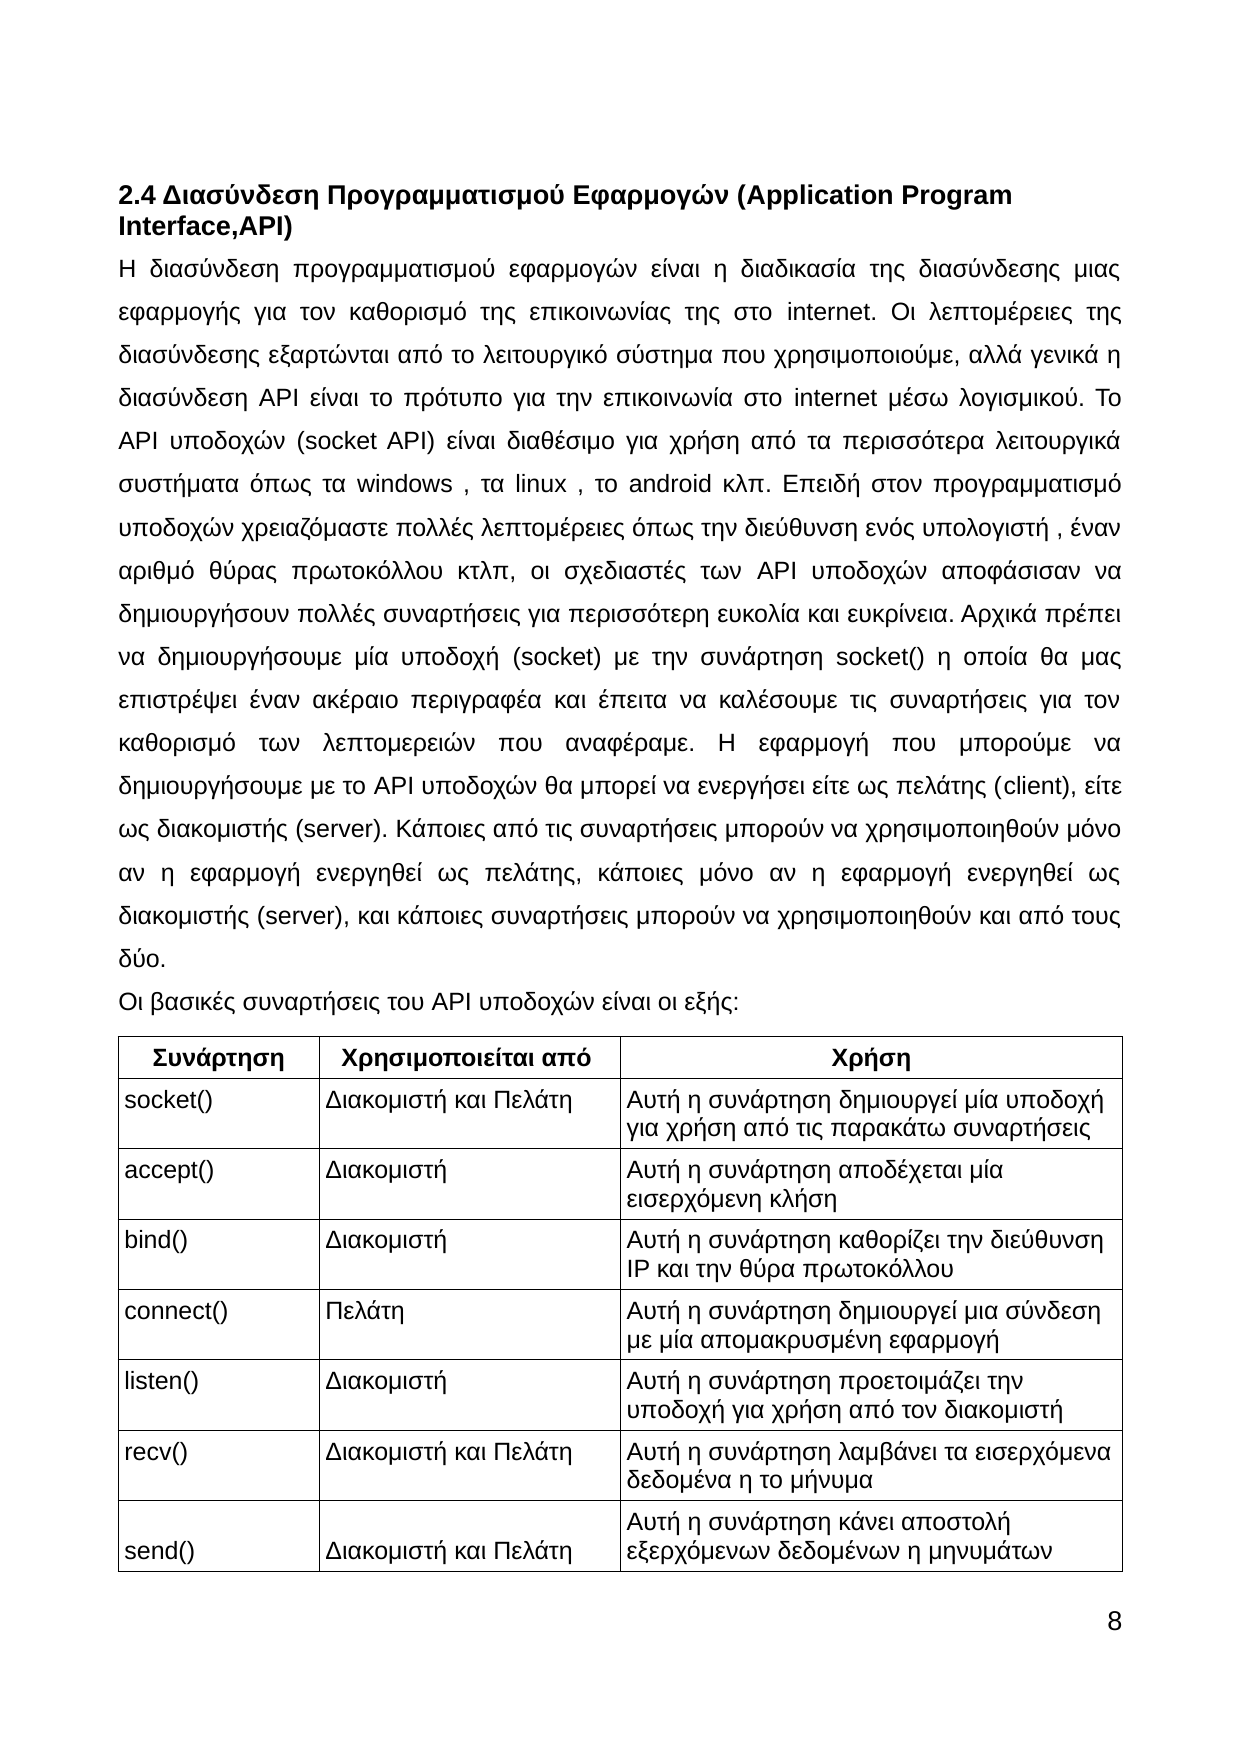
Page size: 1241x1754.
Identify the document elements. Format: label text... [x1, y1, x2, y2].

table_cell Αυτή η συνάρτηση καθορίζει την διεύθυνση IP και την θύρα πρωτοκόλλου [621, 1220, 1122, 1289]
table_cell Αυτή η συνάρτηση αποδέχεται μία εισερχόμενη κλήση [621, 1149, 1122, 1218]
table_cell bind() [119, 1220, 319, 1289]
table_header Χρησιμοποιείται από [320, 1037, 620, 1078]
table_cell socket() [119, 1079, 319, 1148]
subtitle 2.4 Διασύνδεση Προγραμματισμού Εφαρμογών (Application Program Interface,API) [118, 179, 1122, 241]
table_cell send() [119, 1501, 319, 1571]
table_cell Διακομιστή και Πελάτη [320, 1501, 620, 1571]
table_header Χρήση [621, 1037, 1122, 1078]
text Οι βασικές συναρτήσεις του API υποδοχών είναι οι εξής: [118, 987, 1122, 1016]
text Η διασύνδεση προγραμματισμού εφαρμογών είναι η διαδικασία της διασύνδεσης μιας εφαρμογής για τον καθορισμό της επικοινωνίας της στο internet. Οι λεπτομέρειες της διασύνδεσης εξαρτώνται από το λειτουργικό σύστημα που χρησιμοποιούμε, αλλά γενικά η διασύνδεση API είναι το πρότυπο για την επικοινωνία στο internet μέσω λογισμικού. Το API υποδοχών (socket API) είναι διαθέσιμο για χρήση από τα περισσότερα λειτουργικά συστήματα όπως τα windows , τα linux , το android κλπ. Επειδή στον προγραμματισμό υποδοχών χρειαζόμαστε πολλές λεπτομέρειες όπως την διεύθυνση ενός υπολογιστή , έναν αριθμό θύρας πρωτοκόλλου κτλπ, οι σχεδιαστές των API υποδοχών αποφάσισαν να δημιουργήσουν πολλές συναρτήσεις για περισσότερη ευκολία και ευκρίνεια. Αρχικά πρέπει να δημιουργήσουμε μία υποδοχή (socket) με την συνάρτηση socket() η οποία θα μας επιστρέψει έναν ακέραιο περιγραφέα και έπειτα να καλέσουμε τις συναρτήσεις για τον καθορισμό των λεπτομερειών που αναφέραμε. Η εφαρμογή που μπορούμε να δημιουργήσουμε με το API υποδοχών θα μπορεί να ενεργήσει είτε ως πελάτης (client), είτε ως διακομιστής (server). Κάποιες από τις συναρτήσεις μπορούν να χρησιμοποιηθούν μόνο αν η εφαρμογή ενεργηθεί ως πελάτης, κάποιες μόνο αν η εφαρμογή ενεργηθεί ως διακομιστής (server), και κάποιες συναρτήσεις μπορούν να χρησιμοποιηθούν και από τους δύο. [118, 254, 1122, 973]
table_cell Διακομιστή και Πελάτη [320, 1079, 620, 1148]
table_cell Αυτή η συνάρτηση κάνει αποστολή εξερχόμενων δεδομένων η μηνυμάτων [621, 1501, 1122, 1571]
table_cell Πελάτη [320, 1290, 620, 1359]
table_cell accept() [119, 1149, 319, 1218]
table_cell Αυτή η συνάρτηση λαμβάνει τα εισερχόμενα δεδομένα η το μήνυμα [621, 1431, 1122, 1500]
table_cell Αυτή η συνάρτηση δημιουργεί μια σύνδεση με μία απομακρυσμένη εφαρμογή [621, 1290, 1122, 1359]
table_cell connect() [119, 1290, 319, 1359]
table_cell Διακομιστή [320, 1360, 620, 1430]
table_cell Διακομιστή [320, 1149, 620, 1218]
table_cell listen() [119, 1360, 319, 1430]
table_cell recv() [119, 1431, 319, 1500]
table_cell Αυτή η συνάρτηση δημιουργεί μία υποδοχή για χρήση από τις παρακάτω συναρτήσεις [621, 1079, 1122, 1148]
table_cell Αυτή η συνάρτηση προετοιμάζει την υποδοχή για χρήση από τον διακομιστή [621, 1360, 1122, 1430]
table_cell Διακομιστή [320, 1220, 620, 1289]
table_cell Διακομιστή και Πελάτη [320, 1431, 620, 1500]
table_header Συνάρτηση [119, 1037, 319, 1078]
